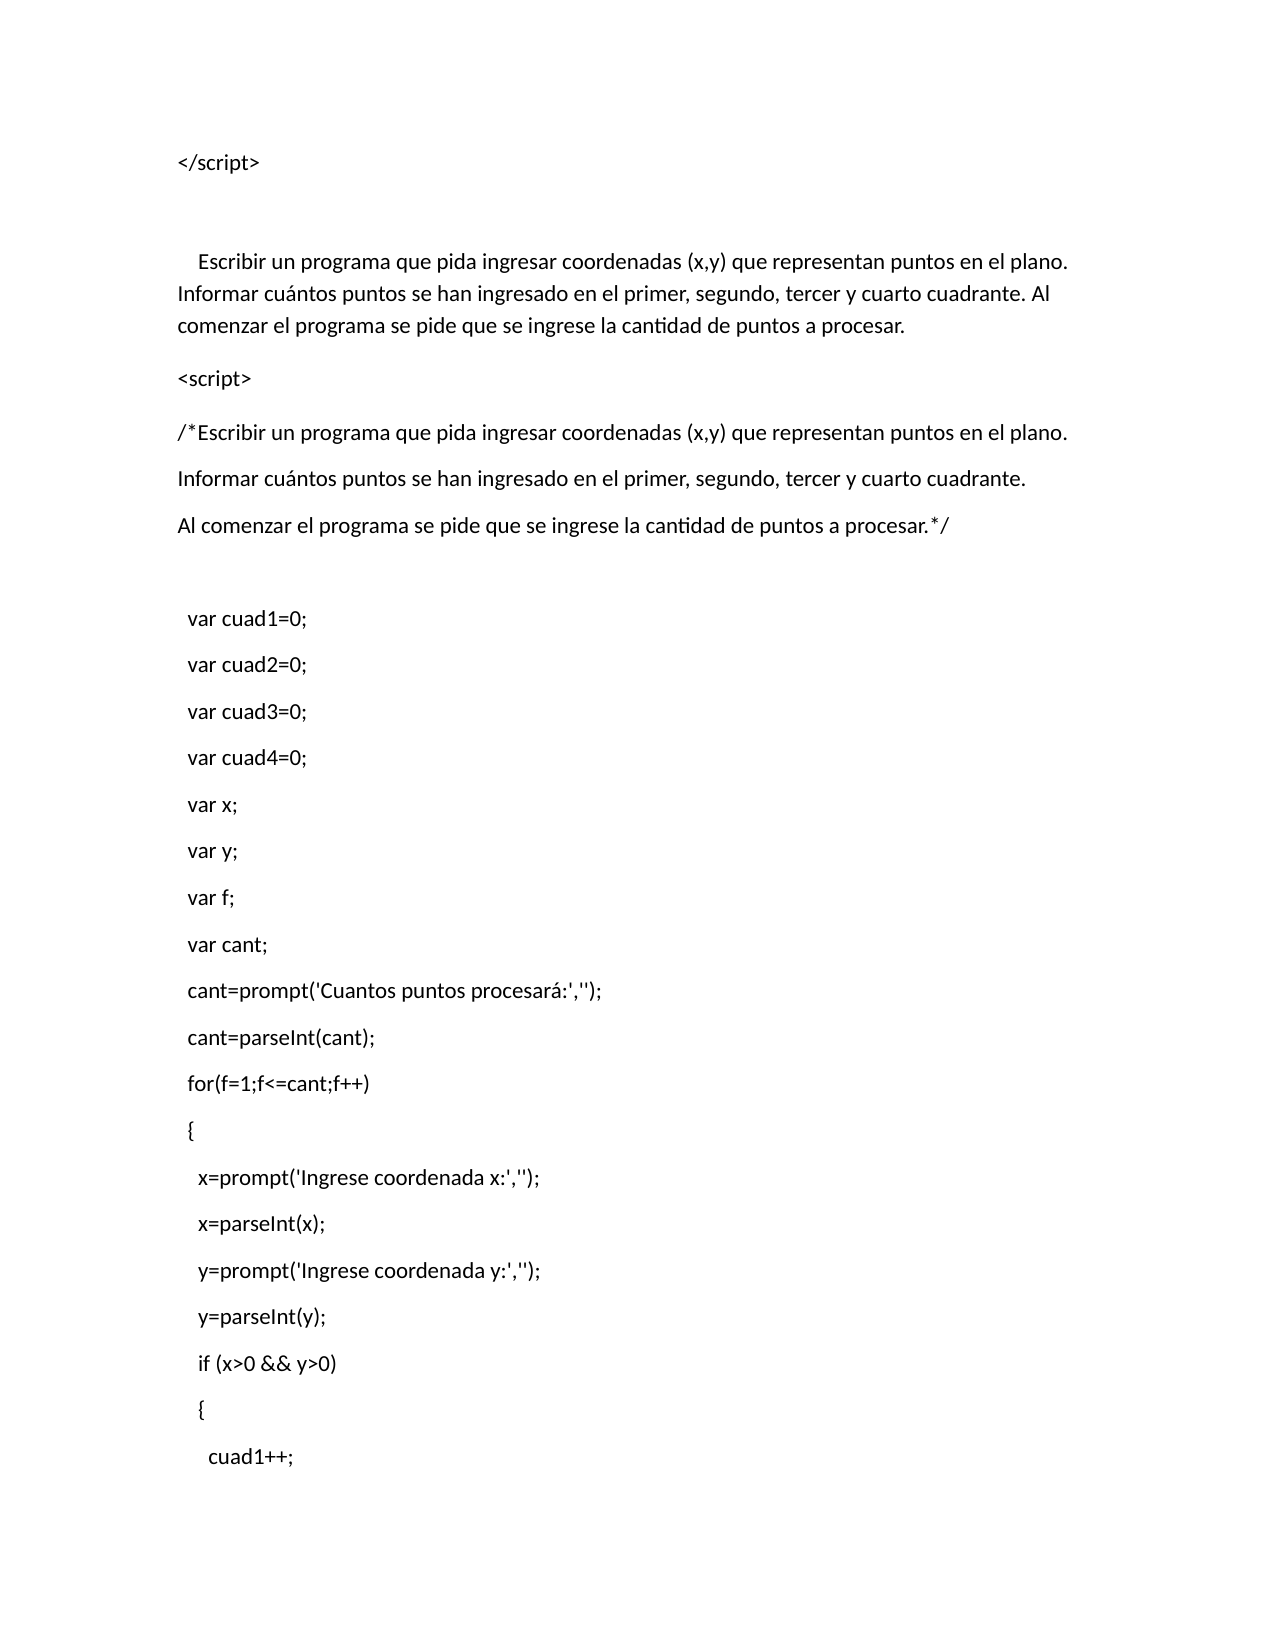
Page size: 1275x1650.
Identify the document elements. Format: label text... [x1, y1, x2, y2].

text { [177, 1116, 1098, 1144]
text var cuad4=0; [177, 743, 1098, 772]
text </script> [177, 148, 1098, 176]
text for(f=1;f<=cant;f++) [177, 1069, 1098, 1097]
text Escribir un programa que pida ingresar coordenadas (x,y) que representan puntos en el plano. Informar cuántos puntos se han ingresado en el primer, segundo, tercer y cuarto cuadrante. Al comenzar el programa se pide que se ingrese la cantidad de puntos a procesar. [177, 247, 1098, 339]
text var x; [177, 790, 1098, 818]
text var cuad2=0; [177, 650, 1098, 678]
text /*Escribir un programa que pida ingresar coordenadas (x,y) que representan puntos en el plano. [177, 418, 1098, 446]
text Al comenzar el programa se pide que se ingrese la cantidad de puntos a procesar.*/ [177, 511, 1098, 539]
text Informar cuántos puntos se han ingresado en el primer, segundo, tercer y cuarto cuadrante. [177, 464, 1098, 492]
text var cuad3=0; [177, 697, 1098, 725]
text if (x>0 && y>0) [177, 1349, 1098, 1377]
text { [177, 1395, 1098, 1423]
text <script> [177, 364, 1098, 393]
text cant=prompt('Cuantos puntos procesará:',''); [177, 976, 1098, 1004]
text var y; [177, 837, 1098, 865]
text var cuad1=0; [177, 604, 1098, 632]
text cuad1++; [177, 1442, 1098, 1470]
text x=prompt('Ingrese coordenada x:',''); [177, 1163, 1098, 1191]
text y=prompt('Ingrese coordenada y:',''); [177, 1256, 1098, 1284]
text cant=parseInt(cant); [177, 1023, 1098, 1051]
text var cant; [177, 930, 1098, 958]
text var f; [177, 883, 1098, 911]
text x=parseInt(x); [177, 1209, 1098, 1237]
text y=parseInt(y); [177, 1302, 1098, 1330]
